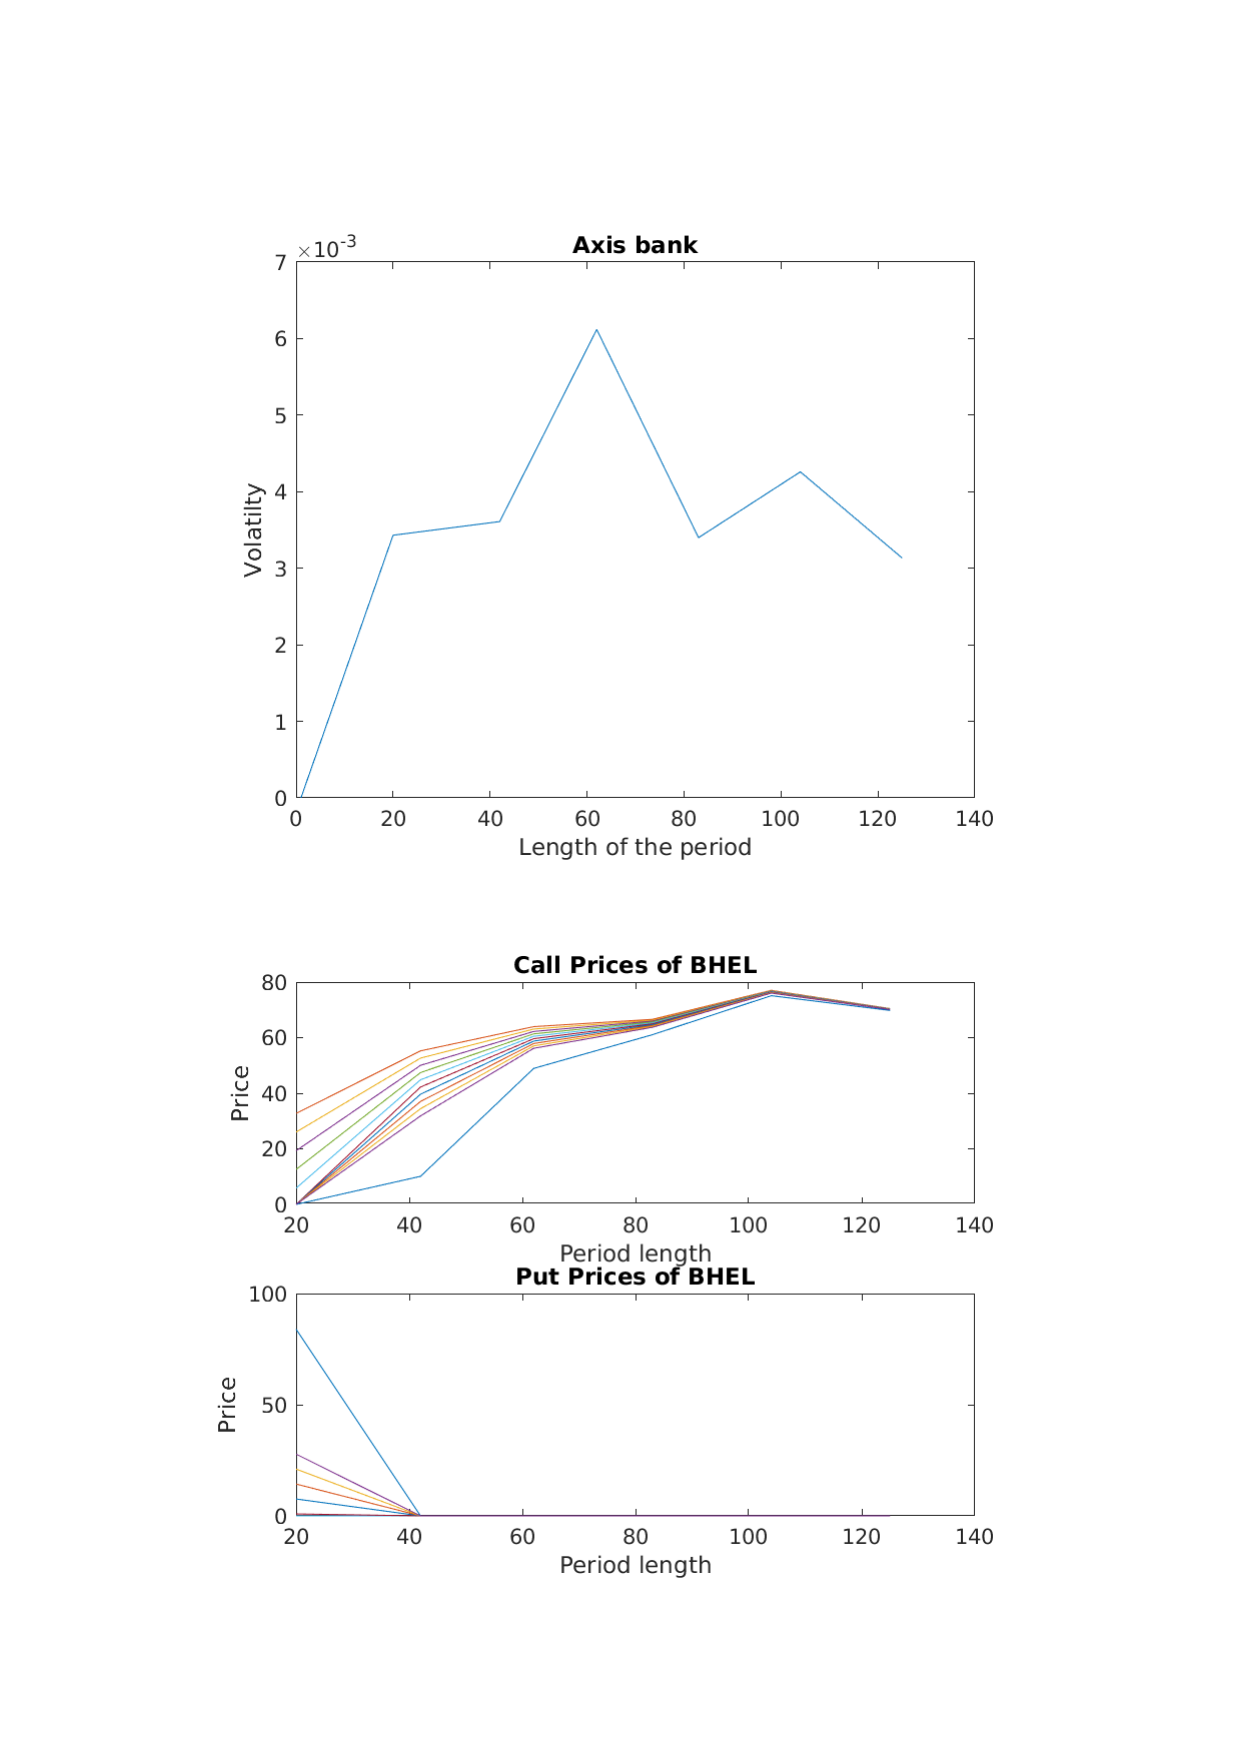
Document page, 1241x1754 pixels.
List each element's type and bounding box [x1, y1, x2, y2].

picture [182, 213, 1058, 870]
picture [182, 932, 1058, 1589]
